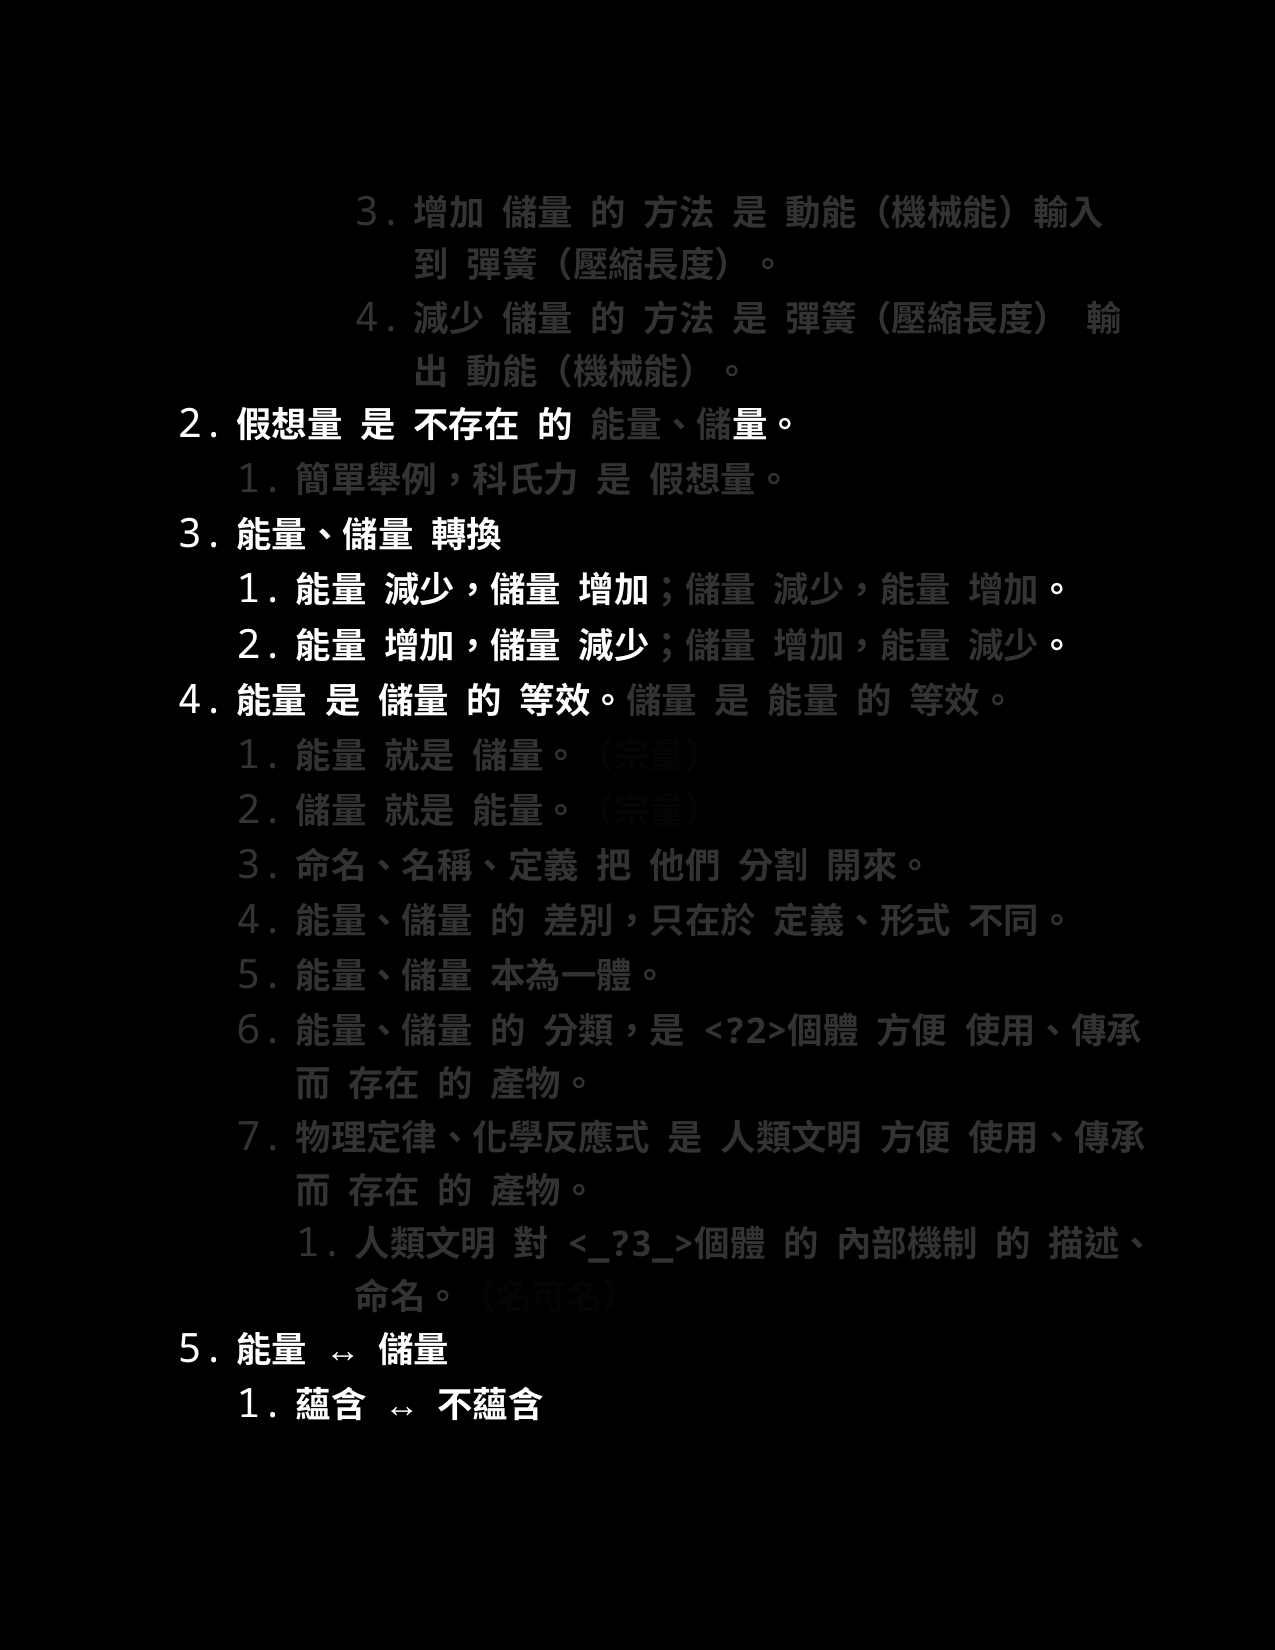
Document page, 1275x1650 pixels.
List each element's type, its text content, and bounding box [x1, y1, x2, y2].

list 能量、儲量 轉換 [177, 504, 1157, 560]
list 能量 就是 儲量。（宗量） [236, 725, 1157, 780]
list 增加 儲量 的 方法 是 動能（機械能）輸入 到 彈簧（壓縮長度）。 [354, 182, 1157, 288]
list 簡單舉例，科氏力 是 假想量。 [236, 449, 1157, 504]
list 能量、儲量 的 差別，只在於 定義、形式 不同。 [236, 890, 1157, 945]
list 假想量 是 不存在 的 能量、儲量。 [177, 394, 1157, 449]
list 人類文明 對 <_?3_>個體 的 內部機制 的 描述、命名。（名可名） [295, 1213, 1157, 1319]
list 儲量 就是 能量。（宗量） [236, 780, 1157, 835]
list 能量 ↔ 儲量 [177, 1319, 1157, 1375]
list 蘊含 ↔ 不蘊含 [236, 1375, 1157, 1430]
list 物理定律、化學反應式 是 人類文明 方便 使用、傳承 而 存在 的 產物。 [236, 1107, 1157, 1213]
list 能量、儲量 的 分類，是 <?2>個體 方便 使用、傳承 而 存在 的 產物。 [236, 1001, 1157, 1107]
list 能量 減少，儲量 增加；儲量 減少，能量 增加。 [236, 560, 1157, 615]
list 能量、儲量 本為一體。 [236, 945, 1157, 1001]
list 命名、名稱、定義 把 他們 分割 開來。 [236, 835, 1157, 890]
list 能量 是 儲量 的 等效。儲量 是 能量 的 等效。 [177, 670, 1157, 725]
list 減少 儲量 的 方法 是 彈簧（壓縮長度） 輸出 動能（機械能）。 [354, 288, 1157, 394]
list 能量 增加，儲量 減少；儲量 增加，能量 減少。 [236, 615, 1157, 670]
